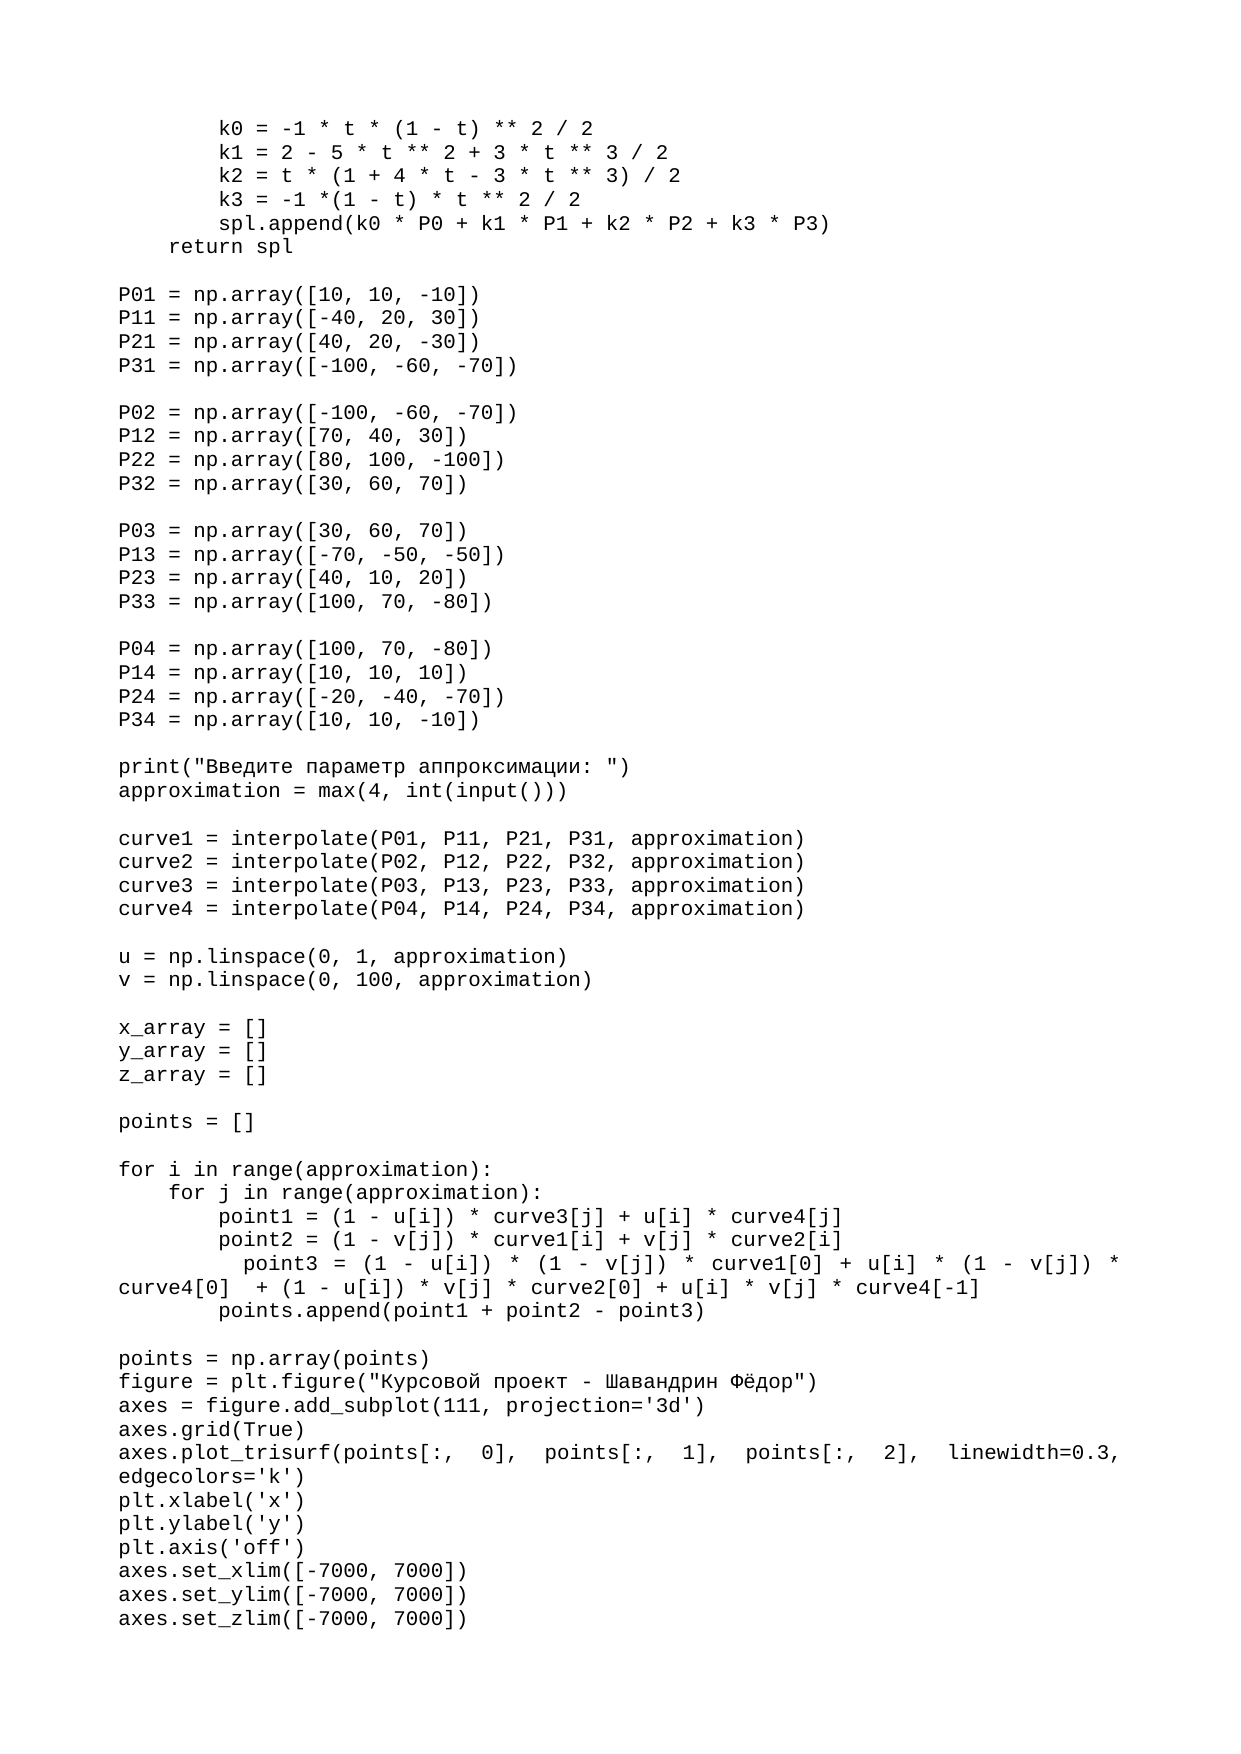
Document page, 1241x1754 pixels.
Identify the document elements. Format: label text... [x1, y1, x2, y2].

text axes.set_zlim([-7000, 7000]) [118, 1608, 1122, 1631]
text axes = figure.add_subplot(111, projection='3d') [118, 1395, 1122, 1419]
text curve1 = interpolate(P01, P11, P21, P31, approximation) [118, 827, 1122, 851]
text return spl [118, 236, 1122, 260]
text curve4 = interpolate(P04, P14, P24, P34, approximation) [118, 898, 1122, 922]
text axes.grid(True) [118, 1419, 1122, 1442]
text for i in range(approximation): [118, 1158, 1122, 1182]
text approximation = max(4, int(input())) [118, 780, 1122, 804]
text points = np.array(points) [118, 1348, 1122, 1371]
text P34 = np.array([10, 10, -10]) [118, 709, 1122, 733]
text P13 = np.array([-70, -50, -50]) [118, 544, 1122, 567]
text point2 = (1 - v[j]) * curve1[i] + v[j] * curve2[i] [118, 1229, 1122, 1253]
text P02 = np.array([-100, -60, -70]) [118, 402, 1122, 426]
text P11 = np.array([-40, 20, 30]) [118, 307, 1122, 331]
text P23 = np.array([40, 10, 20]) [118, 567, 1122, 591]
text y_array = [] [118, 1040, 1122, 1064]
text P24 = np.array([-20, -40, -70]) [118, 686, 1122, 709]
text P31 = np.array([-100, -60, -70]) [118, 354, 1122, 378]
text k0 = -1 * t * (1 - t) ** 2 / 2 [118, 118, 1122, 142]
text print("Введите параметр аппроксимации: ") [118, 757, 1122, 780]
text P22 = np.array([80, 100, -100]) [118, 449, 1122, 473]
text v = np.linspace(0, 100, approximation) [118, 969, 1122, 993]
text axes.set_ylim([-7000, 7000]) [118, 1584, 1122, 1608]
text points = [] [118, 1111, 1122, 1135]
text figure = plt.figure("Курсовой проект - Шавандрин Фёдор") [118, 1371, 1122, 1395]
text plt.xlabel('x') [118, 1489, 1122, 1513]
text P21 = np.array([40, 20, -30]) [118, 331, 1122, 354]
text P33 = np.array([100, 70, -80]) [118, 591, 1122, 615]
text for j in range(approximation): [118, 1182, 1122, 1206]
text curve3 = interpolate(P03, P13, P23, P33, approximation) [118, 875, 1122, 898]
text point1 = (1 - u[i]) * curve3[j] + u[i] * curve4[j] [118, 1206, 1122, 1229]
text curve2 = interpolate(P02, P12, P22, P32, approximation) [118, 851, 1122, 875]
text P04 = np.array([100, 70, -80]) [118, 638, 1122, 662]
text P14 = np.array([10, 10, 10]) [118, 662, 1122, 686]
text k1 = 2 - 5 * t ** 2 + 3 * t ** 3 / 2 [118, 142, 1122, 165]
text u = np.linspace(0, 1, approximation) [118, 946, 1122, 969]
text spl.append(k0 * P0 + k1 * P1 + k2 * P2 + k3 * P3) [118, 213, 1122, 236]
text point3 = (1 - u[i]) * (1 - v[j]) * curve1[0] + u[i] * (1 - v[j]) * curve4[0] + (1 - u[i]) * v[j] * curve2[0] + u[i] * v[j] * curve4[-1] [118, 1253, 1122, 1300]
text points.append(point1 + point2 - point3) [118, 1300, 1122, 1324]
text plt.axis('off') [118, 1537, 1122, 1561]
text x_array = [] [118, 1017, 1122, 1040]
text z_array = [] [118, 1064, 1122, 1088]
text P12 = np.array([70, 40, 30]) [118, 426, 1122, 449]
text P01 = np.array([10, 10, -10]) [118, 284, 1122, 307]
text axes.plot_trisurf(points[:, 0], points[:, 1], points[:, 2], linewidth=0.3, edgecolors='k') [118, 1442, 1122, 1489]
text P32 = np.array([30, 60, 70]) [118, 473, 1122, 496]
text plt.ylabel('y') [118, 1513, 1122, 1537]
text axes.set_xlim([-7000, 7000]) [118, 1561, 1122, 1584]
text k3 = -1 *(1 - t) * t ** 2 / 2 [118, 189, 1122, 213]
text P03 = np.array([30, 60, 70]) [118, 520, 1122, 544]
text k2 = t * (1 + 4 * t - 3 * t ** 3) / 2 [118, 165, 1122, 189]
